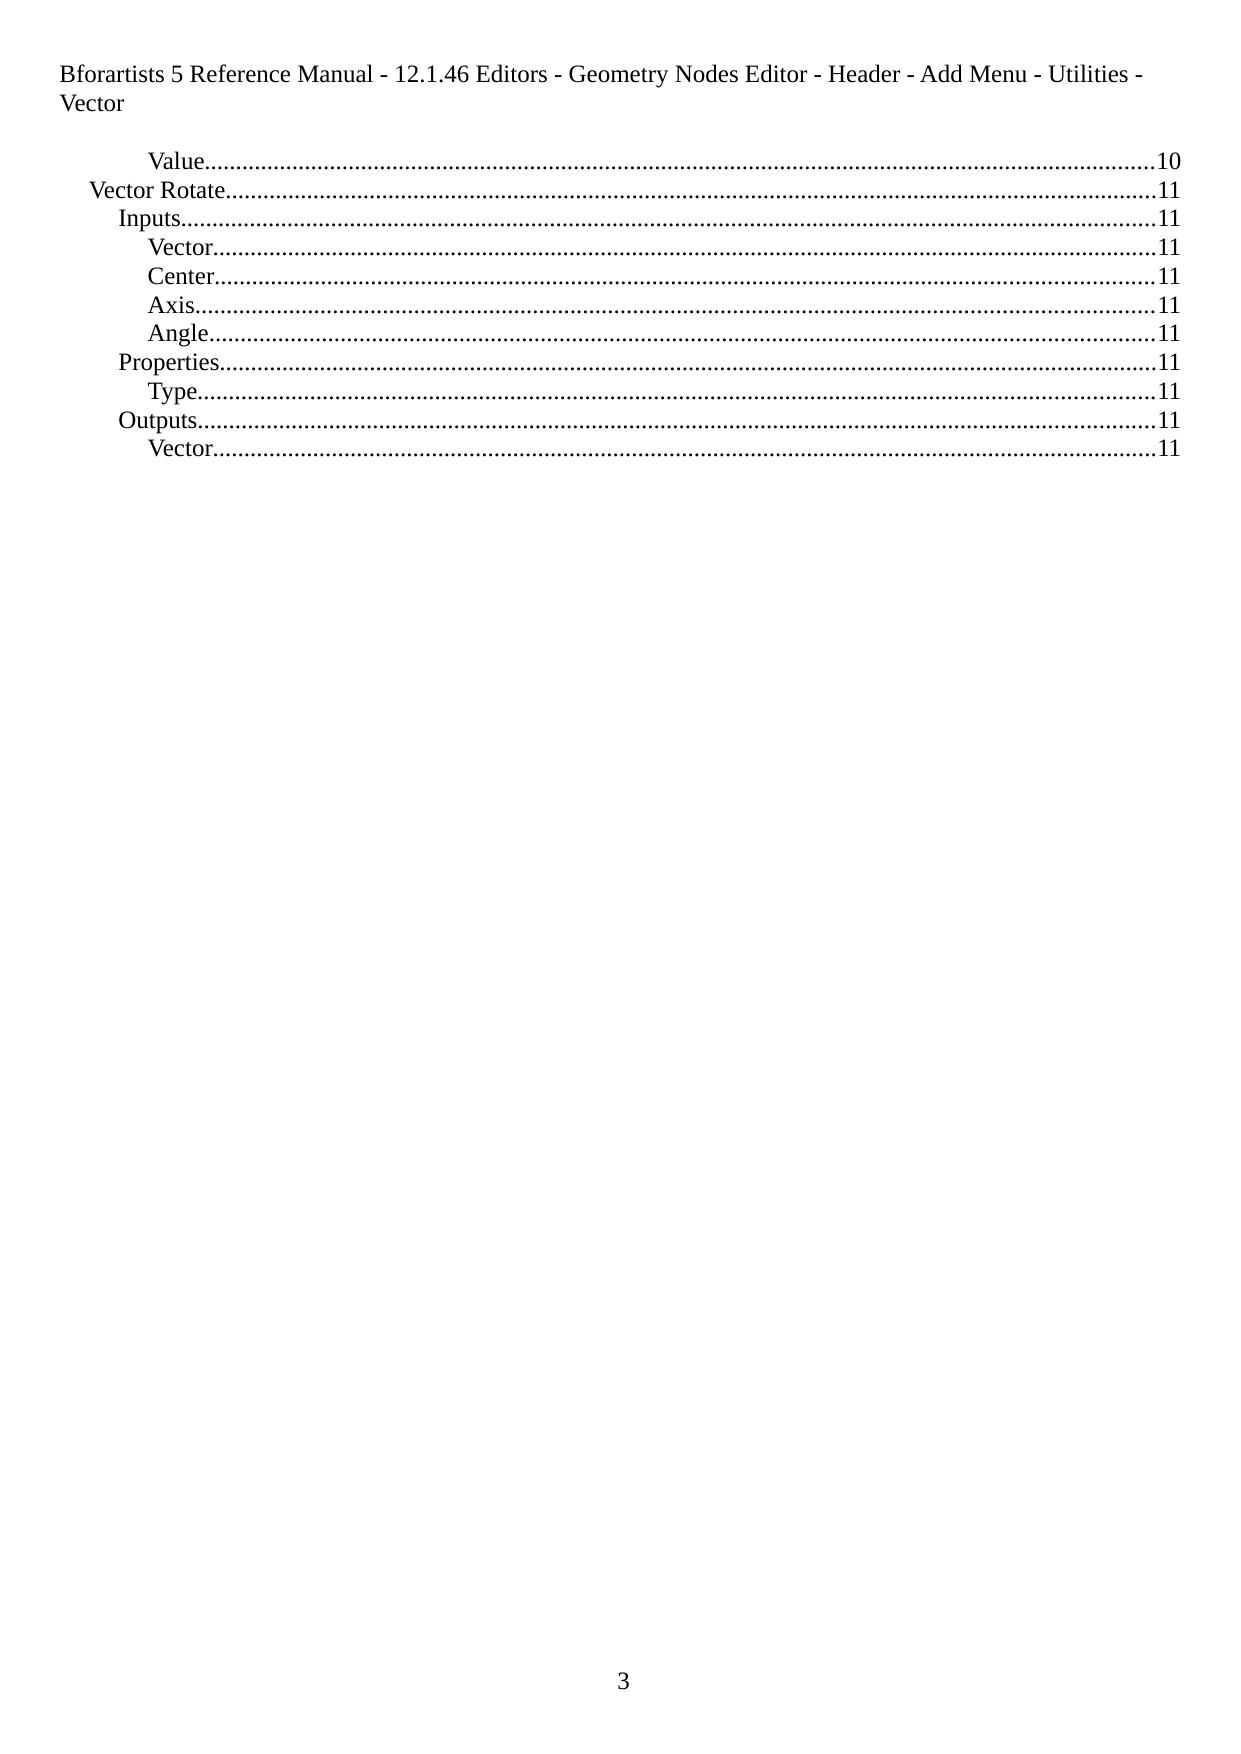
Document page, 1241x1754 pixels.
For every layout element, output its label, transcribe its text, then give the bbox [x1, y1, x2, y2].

text Value 10 [147, 146, 1181, 175]
text Properties 11 [118, 347, 1181, 376]
text Type 11 [147, 376, 1181, 405]
text Vector 11 [147, 232, 1181, 261]
text Center 11 [147, 261, 1181, 290]
text Vector 11 [147, 433, 1181, 462]
text Angle 11 [147, 318, 1181, 347]
text Outputs 11 [118, 405, 1181, 433]
text Axis 11 [147, 290, 1181, 318]
text Vector Rotate 11 [88, 175, 1181, 203]
text Inputs 11 [118, 203, 1181, 232]
